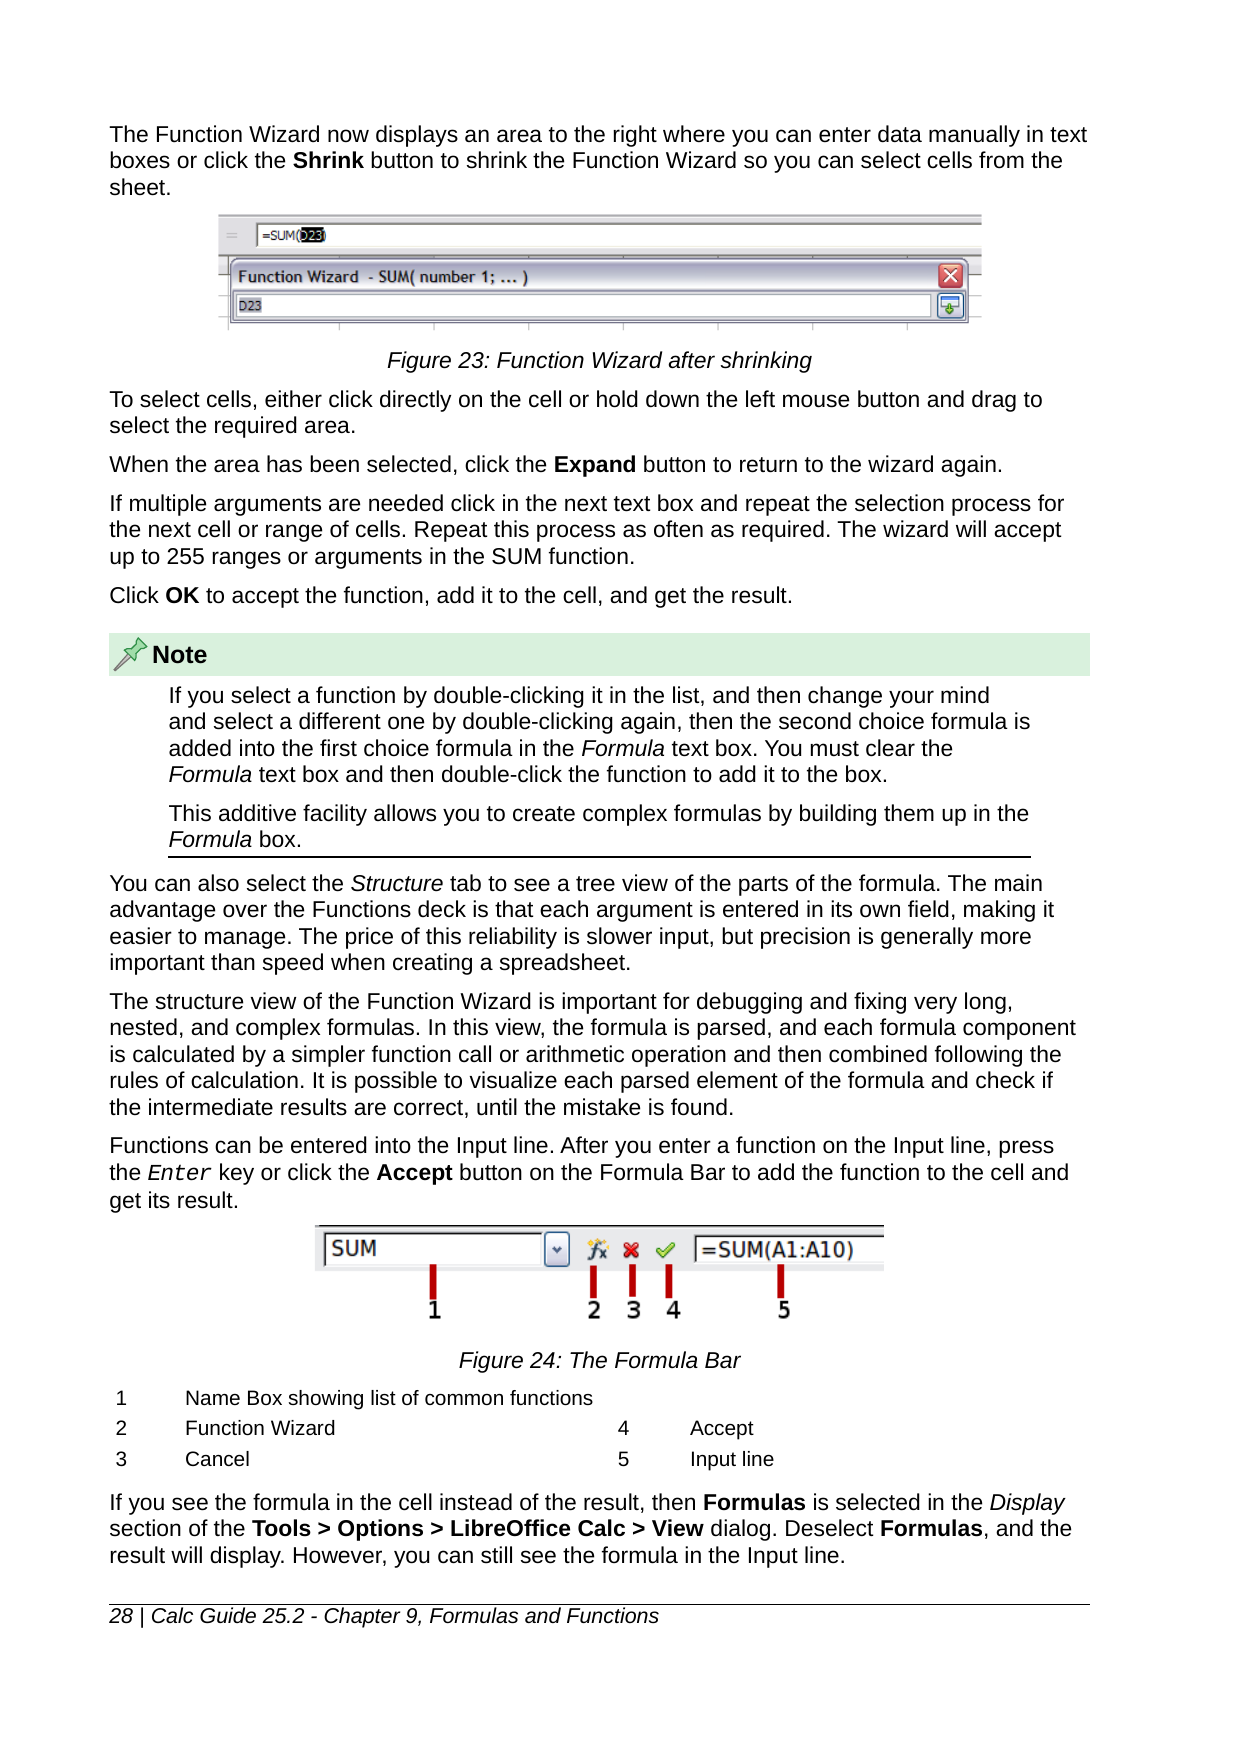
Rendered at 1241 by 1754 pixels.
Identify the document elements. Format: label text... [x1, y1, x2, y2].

table_cell 4 [611, 1416, 683, 1446]
table_header [634, 1386, 1088, 1416]
table_header 1 [109, 1386, 179, 1416]
table_cell Accept [684, 1416, 1088, 1446]
text The Function Wizard now displays an area to the right where you can enter data manually in text boxes or click the Shrink button to shrink the Function Wizard so you can select cells from the sheet. [109, 121, 1090, 200]
text To select cells, either click directly on the cell or hold down the left mouse button and drag to select the required area. [109, 386, 1090, 439]
table_cell Function Wizard [179, 1416, 611, 1446]
text If you see the formula in the cell instead of the result, then Formulas is selected in the Display section of the Tools > Options > LibreOffice Calc > View dialog. Deselect Formulas, and the result will display. However, you can still see the formula in the Input line. [109, 1489, 1090, 1568]
table_cell Cancel [179, 1446, 611, 1477]
text This additive facility allows you to create complex formulas by building them up in the Formula box. [168, 800, 1031, 856]
text When the area has been selected, click the Expand button to return to the wizard again. [109, 451, 1090, 478]
text If multiple arguments are needed click in the next text box and repeat the selection process for the next cell or range of cells. Repeat this process as often as required. The wizard will accept up to 255 ranges or arguments in the SUM function. [109, 490, 1090, 569]
table_cell 3 [109, 1446, 179, 1477]
picture [314, 1225, 884, 1335]
text Click OK to accept the function, add it to the cell, and get the result. [109, 582, 1090, 608]
text You can also select the Structure tab to see a tree view of the parts of the formula. The main advantage over the Functions deck is that each argument is entered in its own field, making it easier to manage. The price of this reliability is slower input, but precision is generally more important than speed when creating a spreadsheet. [109, 870, 1090, 976]
table_cell Input line [684, 1446, 1088, 1477]
text If you select a function by double-clicking it in the list, and then change your mind and select a different one by double-clicking again, then the second choice formula is added into the first choice formula in the Formula text box. You must clear the Formula text box and then double-click the function to add it to the box. [168, 682, 1031, 787]
text Figure 24: The Formula Bar [109, 1347, 1090, 1373]
picture [215, 212, 984, 335]
table_cell 2 [109, 1416, 179, 1446]
text The structure view of the Function Wizard is important for debugging and fixing very long, nested, and complex formulas. In this view, the formula is parsed, and each formula component is calculated by a simpler function call or arithmetic operation and then combined following the rules of calculation. It is possible to visualize each parsed element of the formula and check if the intermediate results are correct, until the mistake is found. [109, 988, 1090, 1120]
table_cell 5 [611, 1446, 683, 1477]
text Functions can be entered into the Input line. After you enter a function on the Input line, press the Enter key or click the Accept button on the Formula Bar to add the function to the cell and get its result. [109, 1132, 1090, 1213]
text Figure 23: Function Wizard after shrinking [109, 347, 1090, 374]
subtitle Note [109, 633, 1090, 676]
table_header Name Box showing list of common functions [179, 1386, 633, 1416]
